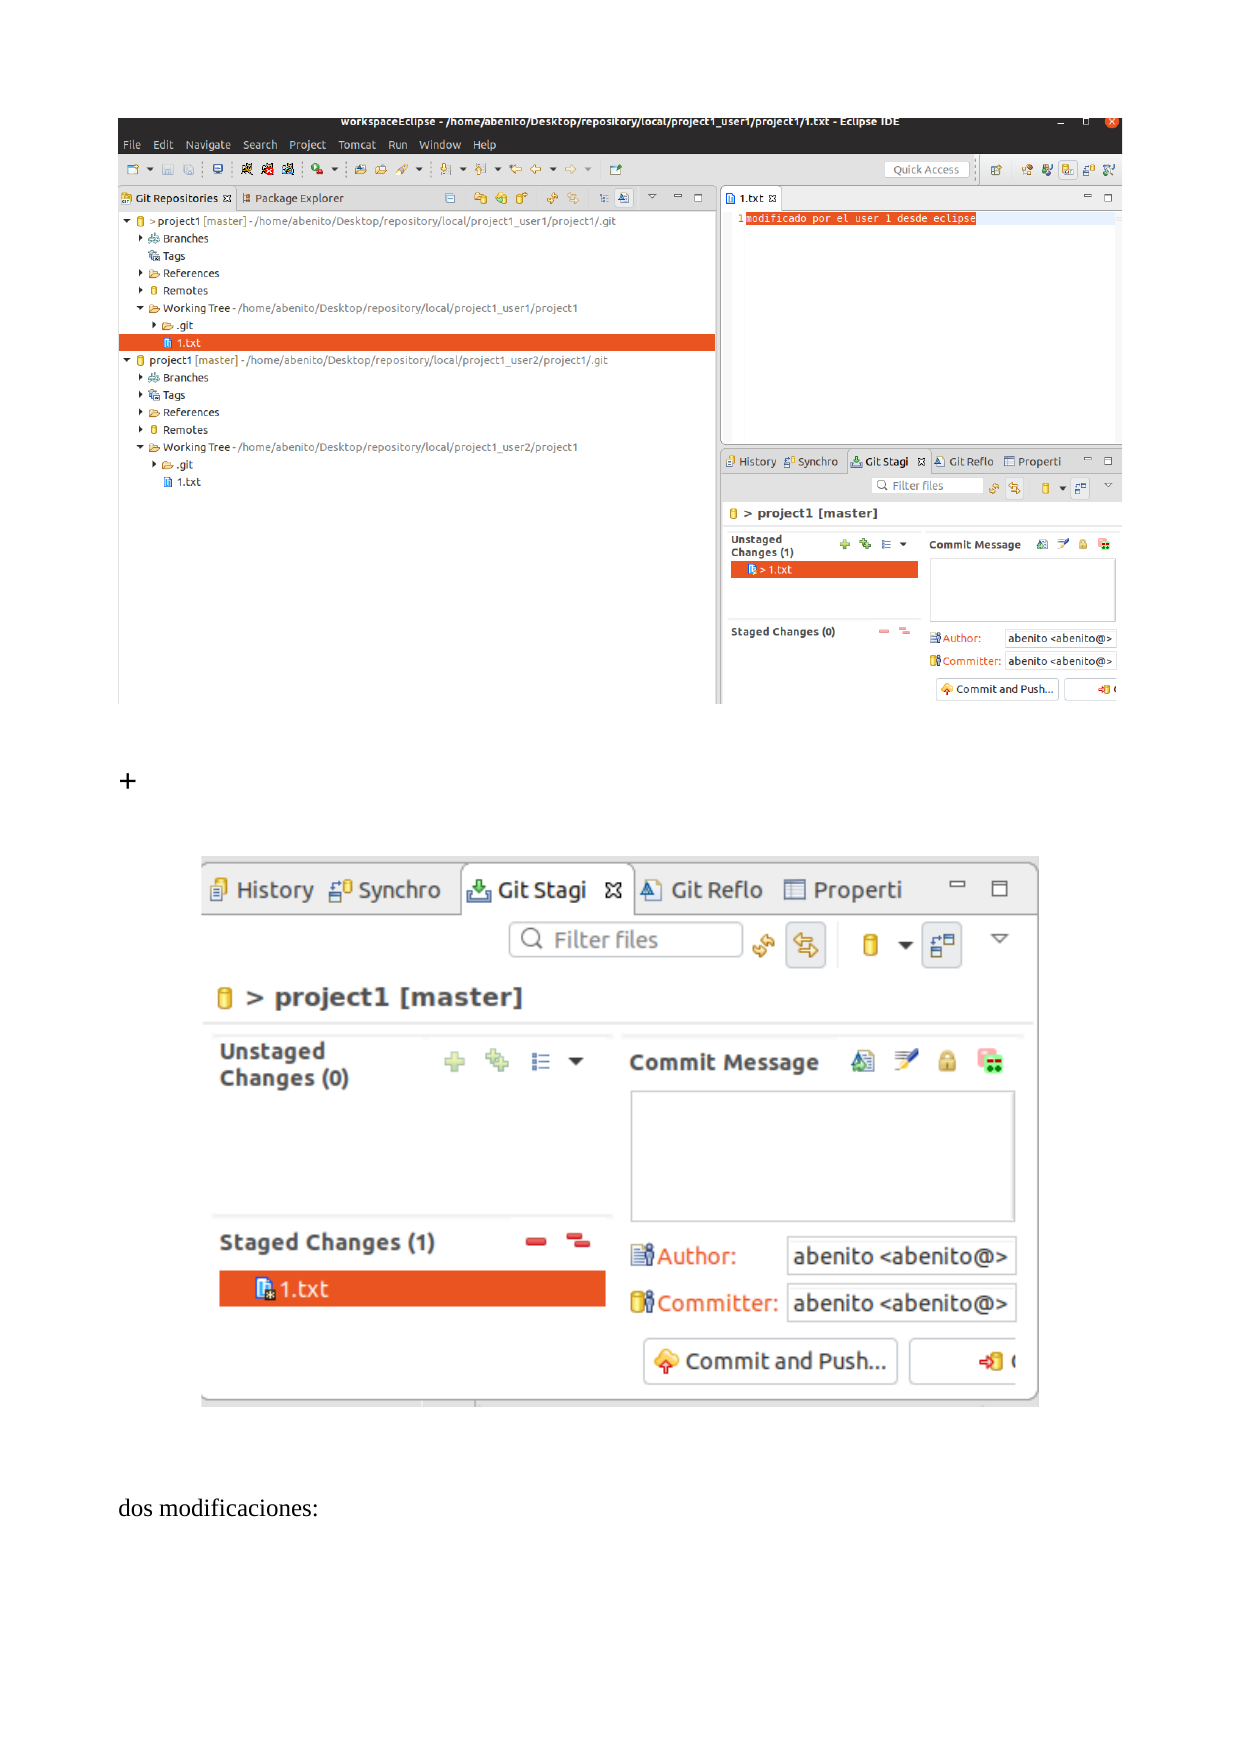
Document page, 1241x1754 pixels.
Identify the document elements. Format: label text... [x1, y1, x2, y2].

picture [118, 118, 1123, 704]
text dos modificaciones: [118, 1493, 1122, 1522]
picture [201, 856, 1039, 1407]
text + [118, 761, 1122, 799]
